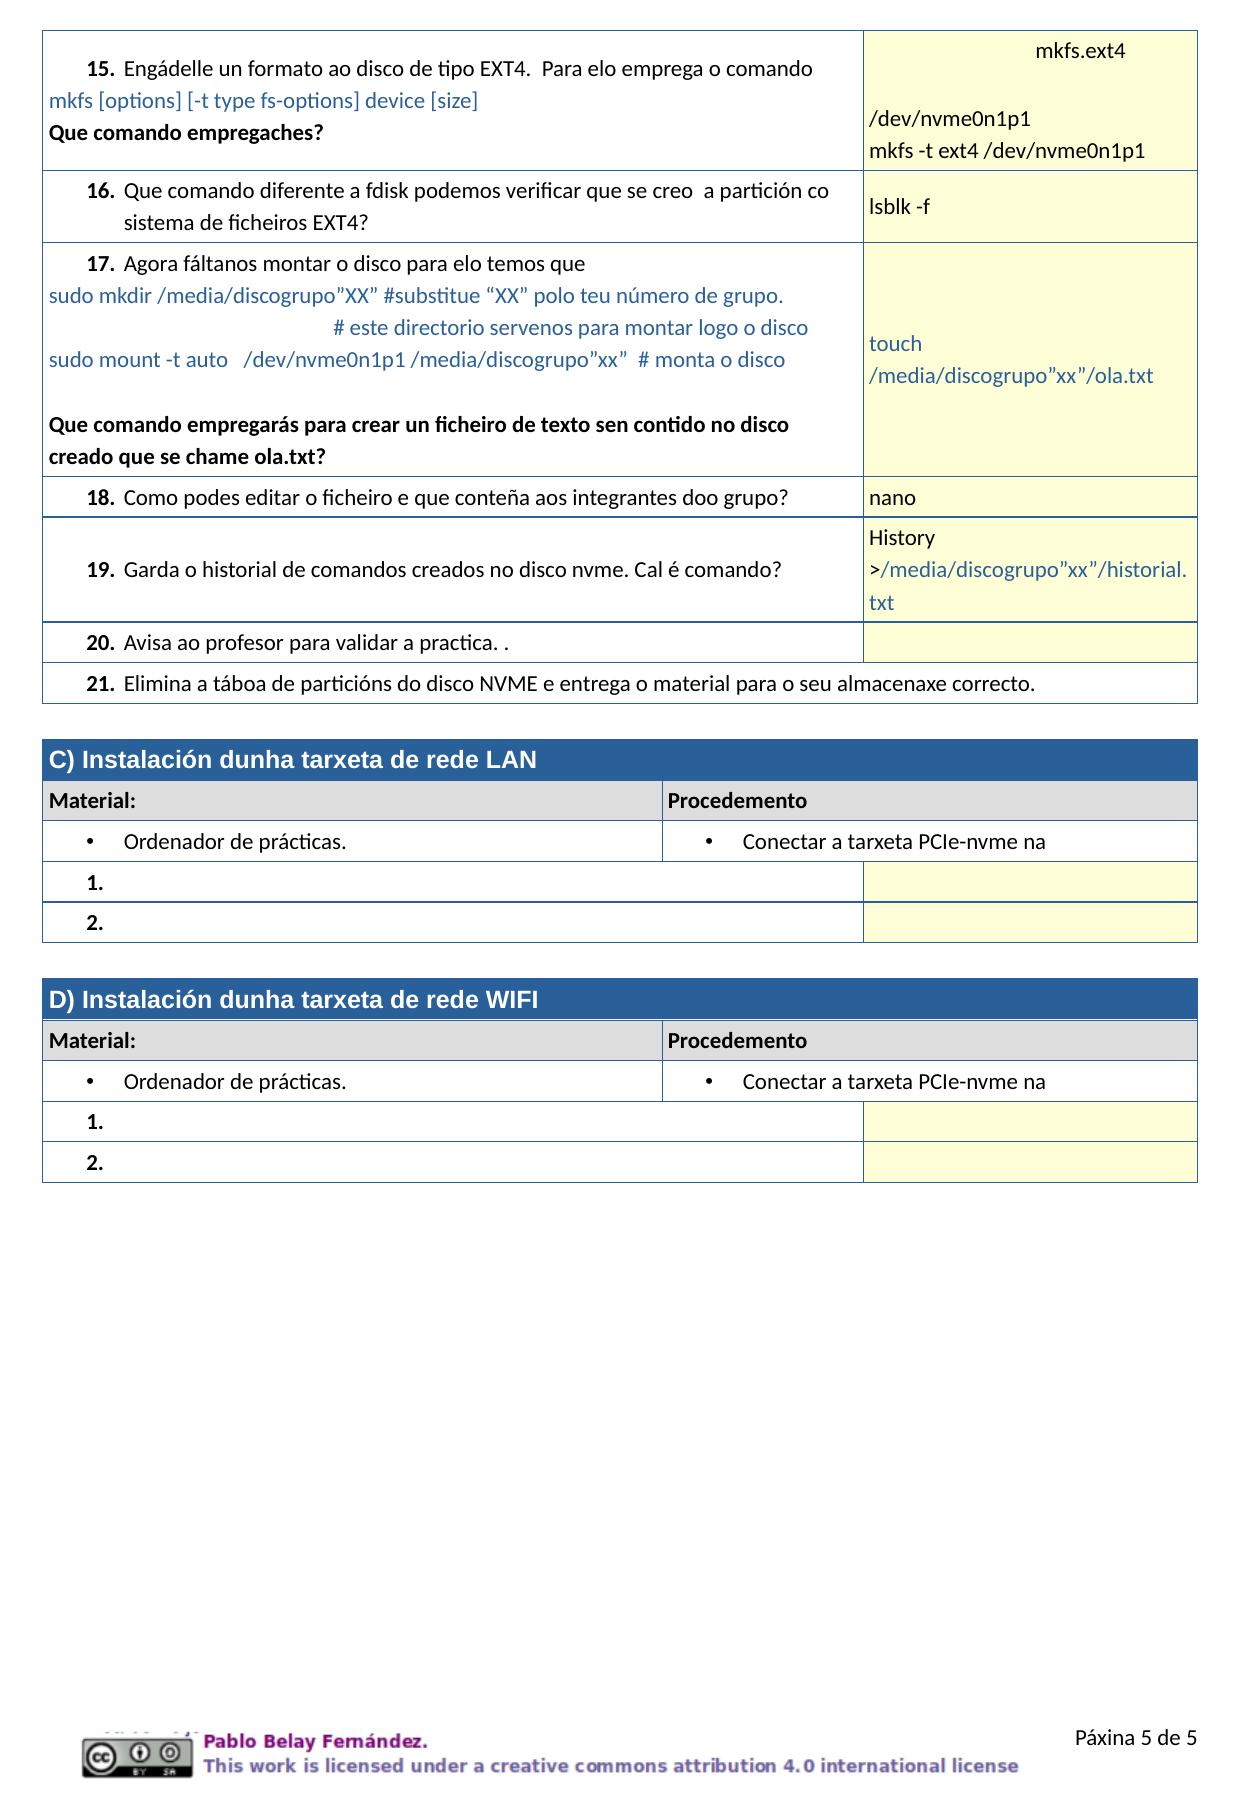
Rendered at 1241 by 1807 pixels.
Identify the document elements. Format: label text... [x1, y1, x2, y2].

table_cell Material: [43, 1021, 662, 1060]
table_cell Procedemento [663, 1021, 1197, 1060]
table_cell nano [864, 477, 1197, 516]
table_cell lsblk -f [864, 171, 1197, 242]
table_cell touch /media/discogrupo”xx”/ola.txt [864, 243, 1197, 476]
table_cell [43, 903, 863, 942]
table_cell Ordenador de prácticas. [43, 821, 662, 861]
table_cell Conectar a tarxeta PCIe-nvme na [663, 1061, 1197, 1101]
table_cell [864, 1102, 1197, 1141]
table_header C) Instalación dunha tarxeta de rede LAN [43, 740, 1197, 780]
table_cell [43, 1102, 863, 1141]
table_cell [864, 623, 1197, 662]
table_cell Engádelle un formato ao disco de tipo EXT4. Para elo emprega o comando mkfs [options] [-t type fs-options] device [size] Que comando empregaches? [43, 31, 863, 169]
table_cell Elimina a táboa de particións do disco NVME e entrega o material para o seu almacenaxe correcto. [43, 663, 1197, 702]
table_cell Ordenador de prácticas. [43, 1061, 662, 1101]
table_cell [43, 862, 863, 901]
table_cell Que comando diferente a fdisk podemos verificar que se creo a partición co sistema de ficheiros EXT4? [43, 171, 863, 242]
table_cell Avisa ao profesor para validar a practica. . [43, 623, 863, 662]
table_cell Garda o historial de comandos creados no disco nvme. Cal é comando? [43, 518, 863, 621]
table_cell mkfs.ext4 /dev/nvme0n1p1 mkfs -t ext4 /dev/nvme0n1p1 [864, 31, 1197, 169]
table_cell [864, 862, 1197, 901]
table_cell Material: [43, 781, 662, 820]
table_cell Como podes editar o ficheiro e que conteña aos integrantes doo grupo? [43, 477, 863, 516]
table_cell Agora fáltanos montar o disco para elo temos que sudo mkdir /media/discogrupo”XX” #substitue “XX” polo teu número de grupo. # este directorio servenos para montar logo o disco sudo mount -t auto /dev/nvme0n1p1 /media/discogrupo”xx” # monta o disco Que comando empregarás para crear un ficheiro de texto sen contido no disco creado que se chame ola.txt? [43, 243, 863, 476]
table_cell Conectar a tarxeta PCIe-nvme na [663, 821, 1197, 861]
picture [65, 1722, 1035, 1787]
table_cell Procedemento [663, 781, 1197, 820]
table_cell History >/media/discogrupo”xx”/historial.txt [864, 518, 1197, 621]
table_cell [43, 1142, 863, 1182]
table_cell [864, 903, 1197, 942]
table_cell [864, 1142, 1197, 1182]
table_header D) Instalación dunha tarxeta de rede WIFI [43, 979, 1197, 1019]
